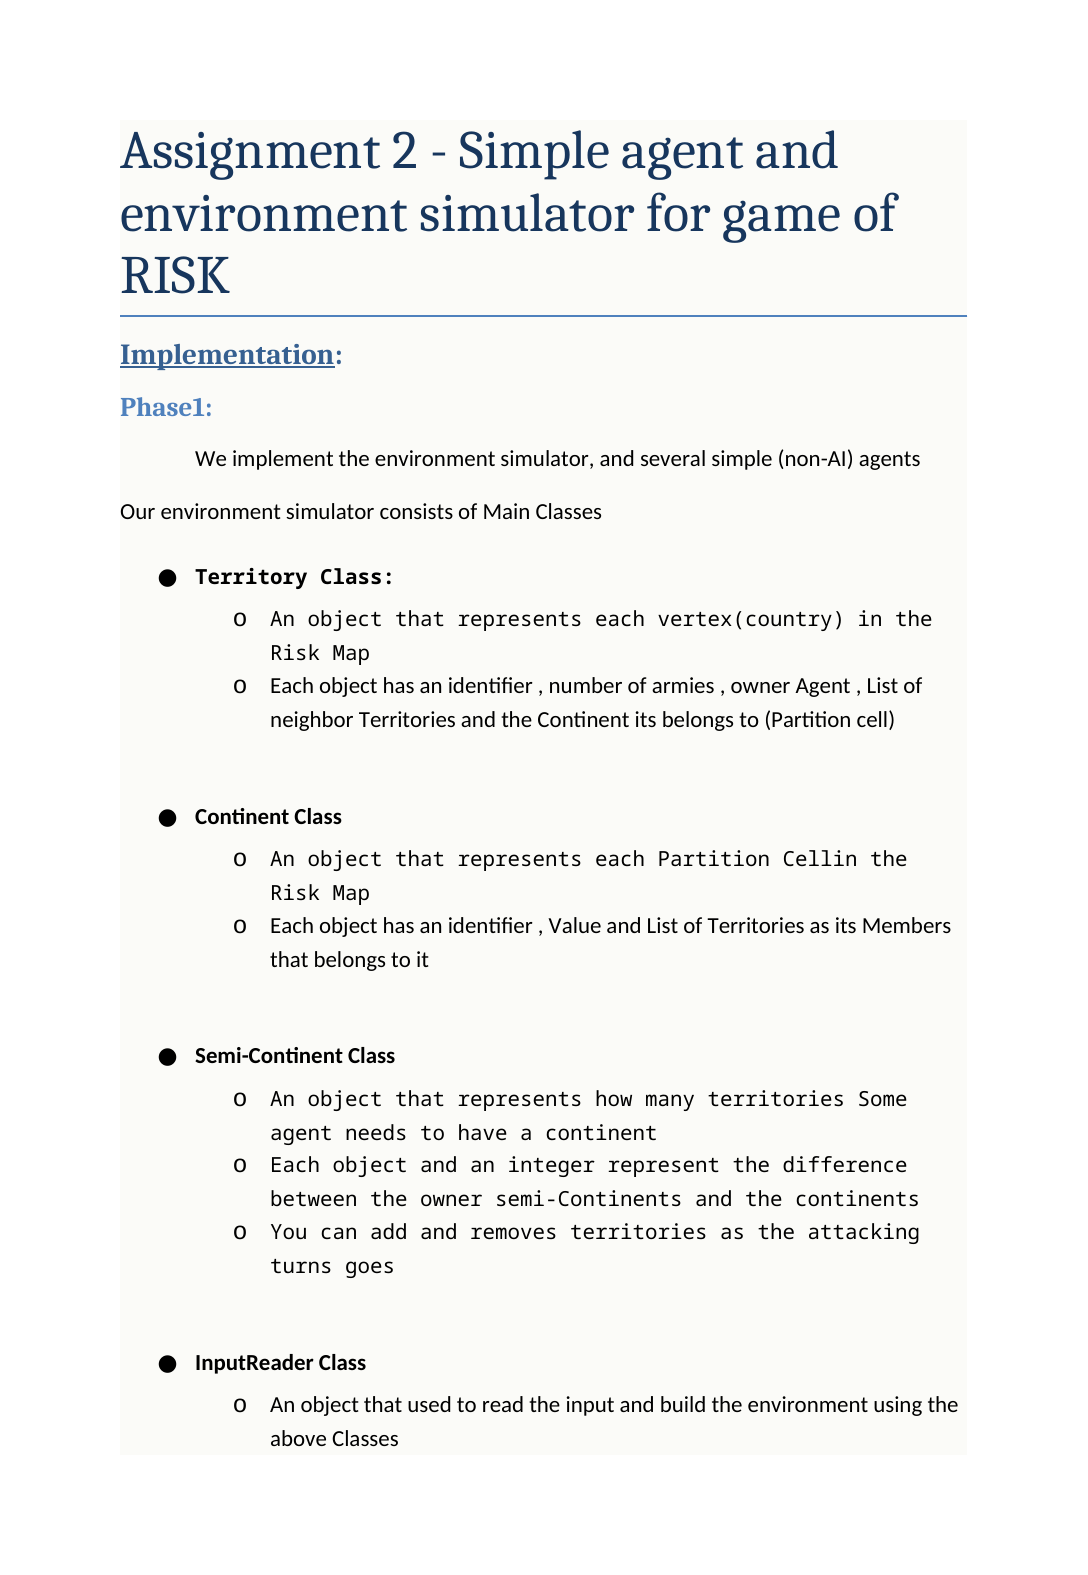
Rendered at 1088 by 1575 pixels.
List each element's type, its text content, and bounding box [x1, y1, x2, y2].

list Semi-Continent Class [157, 1030, 967, 1077]
list An object that represents each Partition Cellin the Risk Map [232, 844, 967, 907]
text We implement the environment simulator, and several simple (non-AI) agents [120, 444, 967, 472]
list InputReader Class [157, 1337, 967, 1383]
list Each object and an integer represent the difference between the owner semi-Continents and the continents [232, 1150, 967, 1213]
list Each object has an identifier , number of armies , owner Agent , List of neighbor Territories and the Continent its belongs to (Partition cell) [232, 671, 967, 733]
list An object that used to read the input and build the environment using the above Classes [232, 1391, 967, 1452]
subtitle Implementation: [120, 338, 967, 372]
text Our environment simulator consists of Main Classes [120, 497, 967, 526]
list You can add and removes territories as the attacking turns goes [232, 1217, 967, 1279]
subtitle Phase1: [120, 392, 967, 424]
list An object that represents each vertex(country) in the Risk Map [232, 604, 967, 667]
title Assignment 2 - Simple agent and environment simulator for game of RISK [120, 120, 967, 315]
list Territory Class: [157, 551, 967, 597]
list An object that represents how many territories Some agent needs to have a continent [232, 1084, 967, 1146]
list Each object has an identifier , Value and List of Territories as its Members that belongs to it [232, 911, 967, 973]
list Continent Class [157, 790, 967, 837]
